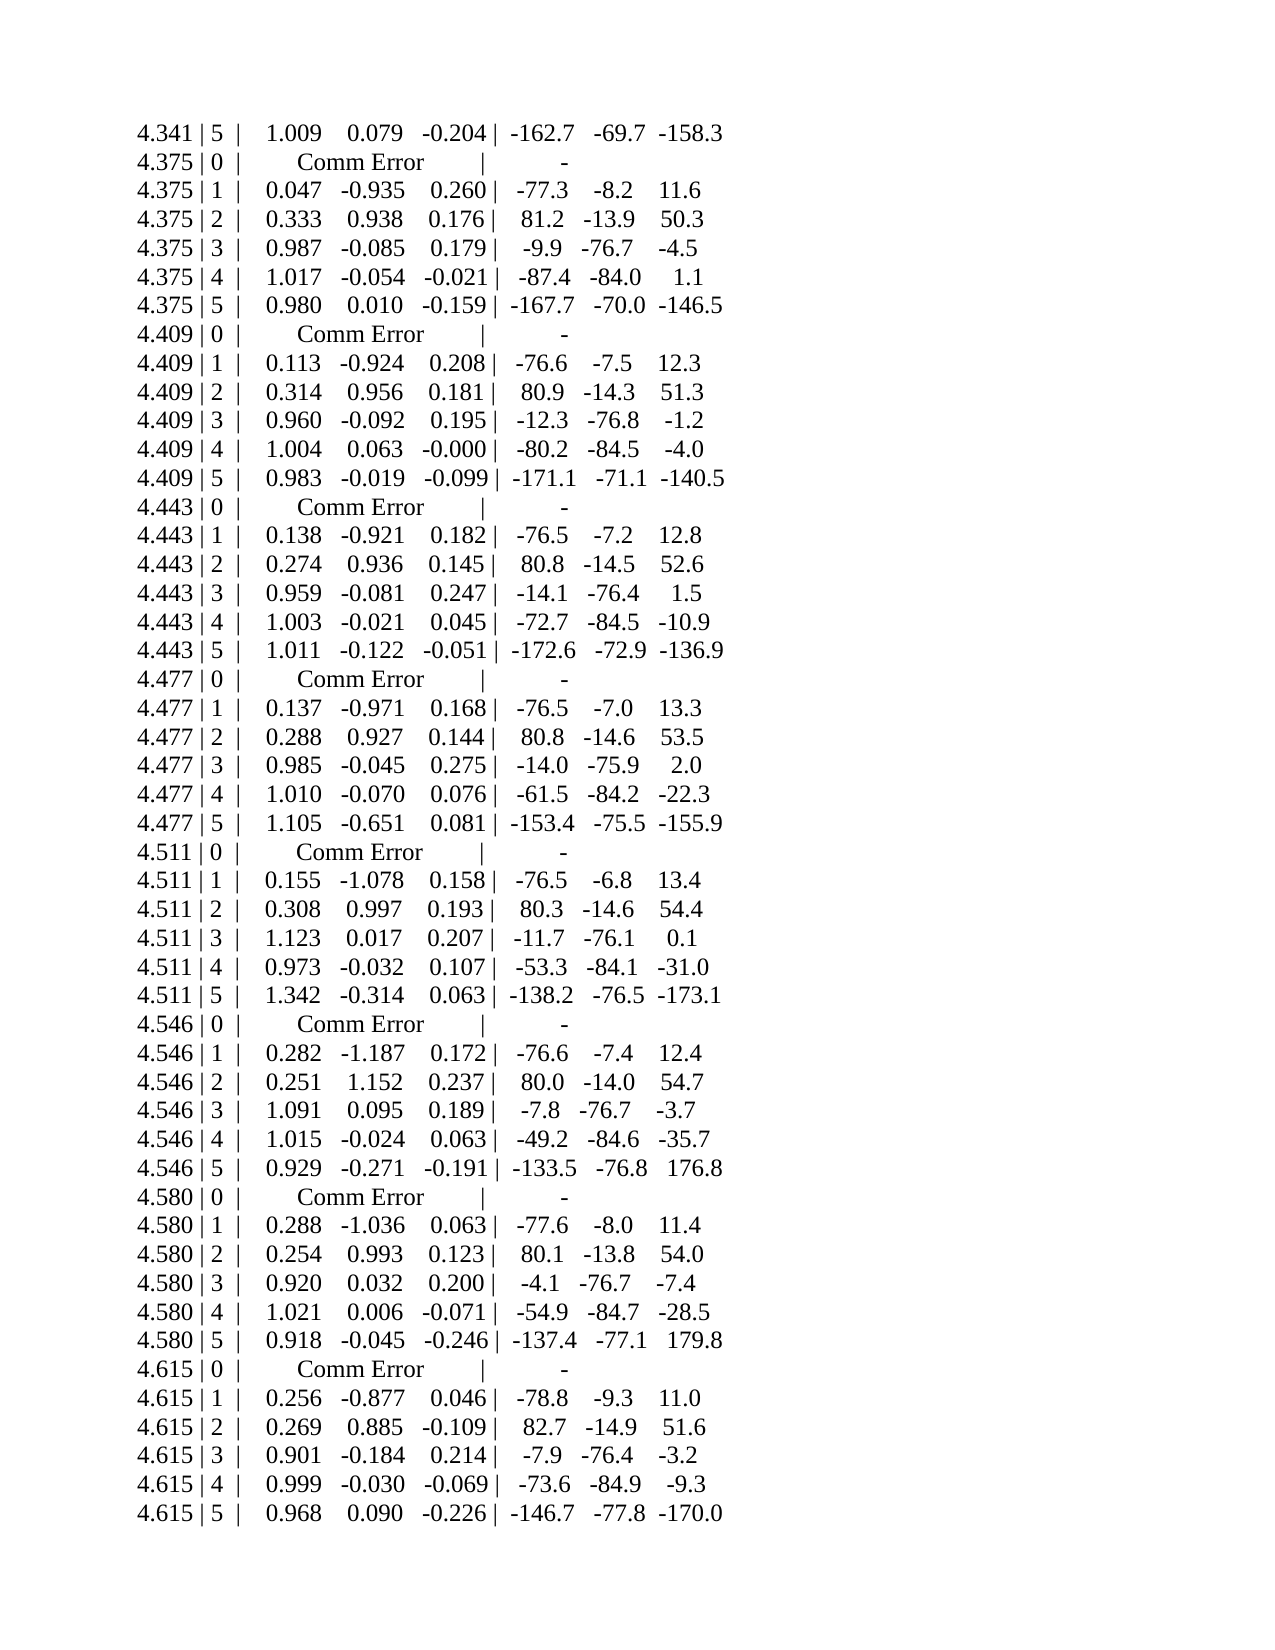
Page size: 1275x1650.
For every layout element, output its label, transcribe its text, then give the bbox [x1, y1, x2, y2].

text 4.443 | 1 | 0.138 -0.921 0.182 | -76.5 -7.2 12.8 [118, 521, 1157, 549]
text 4.443 | 0 | Comm Error | - [118, 492, 1157, 521]
text 4.546 | 2 | 0.251 1.152 0.237 | 80.0 -14.0 54.7 [118, 1067, 1157, 1096]
text 4.511 | 5 | 1.342 -0.314 0.063 | -138.2 -76.5 -173.1 [118, 981, 1157, 1009]
text 4.477 | 3 | 0.985 -0.045 0.275 | -14.0 -75.9 2.0 [118, 751, 1157, 779]
text 4.375 | 2 | 0.333 0.938 0.176 | 81.2 -13.9 50.3 [118, 204, 1157, 233]
text 4.409 | 0 | Comm Error | - [118, 319, 1157, 348]
text 4.615 | 3 | 0.901 -0.184 0.214 | -7.9 -76.4 -3.2 [118, 1441, 1157, 1469]
text 4.477 | 5 | 1.105 -0.651 0.081 | -153.4 -75.5 -155.9 [118, 808, 1157, 837]
text 4.580 | 4 | 1.021 0.006 -0.071 | -54.9 -84.7 -28.5 [118, 1297, 1157, 1326]
text 4.409 | 1 | 0.113 -0.924 0.208 | -76.6 -7.5 12.3 [118, 348, 1157, 377]
text 4.546 | 5 | 0.929 -0.271 -0.191 | -133.5 -76.8 176.8 [118, 1153, 1157, 1182]
text 4.580 | 3 | 0.920 0.032 0.200 | -4.1 -76.7 -7.4 [118, 1268, 1157, 1297]
text 4.546 | 0 | Comm Error | - [118, 1009, 1157, 1038]
text 4.375 | 3 | 0.987 -0.085 0.179 | -9.9 -76.7 -4.5 [118, 233, 1157, 262]
text 4.443 | 3 | 0.959 -0.081 0.247 | -14.1 -76.4 1.5 [118, 578, 1157, 607]
text 4.443 | 5 | 1.011 -0.122 -0.051 | -172.6 -72.9 -136.9 [118, 636, 1157, 664]
text 4.511 | 0 | Comm Error | - [118, 837, 1157, 866]
text 4.615 | 4 | 0.999 -0.030 -0.069 | -73.6 -84.9 -9.3 [118, 1469, 1157, 1498]
text 4.580 | 5 | 0.918 -0.045 -0.246 | -137.4 -77.1 179.8 [118, 1326, 1157, 1354]
text 4.580 | 1 | 0.288 -1.036 0.063 | -77.6 -8.0 11.4 [118, 1211, 1157, 1239]
text 4.409 | 2 | 0.314 0.956 0.181 | 80.9 -14.3 51.3 [118, 377, 1157, 406]
text 4.615 | 0 | Comm Error | - [118, 1354, 1157, 1383]
text 4.341 | 5 | 1.009 0.079 -0.204 | -162.7 -69.7 -158.3 [118, 118, 1157, 147]
text 4.375 | 4 | 1.017 -0.054 -0.021 | -87.4 -84.0 1.1 [118, 262, 1157, 291]
text 4.580 | 0 | Comm Error | - [118, 1182, 1157, 1211]
text 4.615 | 2 | 0.269 0.885 -0.109 | 82.7 -14.9 51.6 [118, 1412, 1157, 1441]
text 4.511 | 4 | 0.973 -0.032 0.107 | -53.3 -84.1 -31.0 [118, 952, 1157, 981]
text 4.375 | 1 | 0.047 -0.935 0.260 | -77.3 -8.2 11.6 [118, 176, 1157, 204]
text 4.443 | 4 | 1.003 -0.021 0.045 | -72.7 -84.5 -10.9 [118, 607, 1157, 636]
text 4.546 | 1 | 0.282 -1.187 0.172 | -76.6 -7.4 12.4 [118, 1038, 1157, 1067]
text 4.477 | 2 | 0.288 0.927 0.144 | 80.8 -14.6 53.5 [118, 722, 1157, 751]
text 4.511 | 2 | 0.308 0.997 0.193 | 80.3 -14.6 54.4 [118, 894, 1157, 923]
text 4.409 | 5 | 0.983 -0.019 -0.099 | -171.1 -71.1 -140.5 [118, 463, 1157, 492]
text 4.511 | 3 | 1.123 0.017 0.207 | -11.7 -76.1 0.1 [118, 923, 1157, 952]
text 4.477 | 1 | 0.137 -0.971 0.168 | -76.5 -7.0 13.3 [118, 693, 1157, 722]
text 4.511 | 1 | 0.155 -1.078 0.158 | -76.5 -6.8 13.4 [118, 866, 1157, 894]
text 4.615 | 5 | 0.968 0.090 -0.226 | -146.7 -77.8 -170.0 [118, 1498, 1157, 1527]
text 4.375 | 0 | Comm Error | - [118, 147, 1157, 176]
text 4.409 | 4 | 1.004 0.063 -0.000 | -80.2 -84.5 -4.0 [118, 434, 1157, 463]
text 4.375 | 5 | 0.980 0.010 -0.159 | -167.7 -70.0 -146.5 [118, 291, 1157, 319]
text 4.615 | 1 | 0.256 -0.877 0.046 | -78.8 -9.3 11.0 [118, 1383, 1157, 1412]
text 4.580 | 2 | 0.254 0.993 0.123 | 80.1 -13.8 54.0 [118, 1239, 1157, 1268]
text 4.546 | 3 | 1.091 0.095 0.189 | -7.8 -76.7 -3.7 [118, 1096, 1157, 1124]
text 4.409 | 3 | 0.960 -0.092 0.195 | -12.3 -76.8 -1.2 [118, 406, 1157, 434]
text 4.477 | 4 | 1.010 -0.070 0.076 | -61.5 -84.2 -22.3 [118, 779, 1157, 808]
text 4.546 | 4 | 1.015 -0.024 0.063 | -49.2 -84.6 -35.7 [118, 1124, 1157, 1153]
text 4.443 | 2 | 0.274 0.936 0.145 | 80.8 -14.5 52.6 [118, 549, 1157, 578]
text 4.477 | 0 | Comm Error | - [118, 664, 1157, 693]
